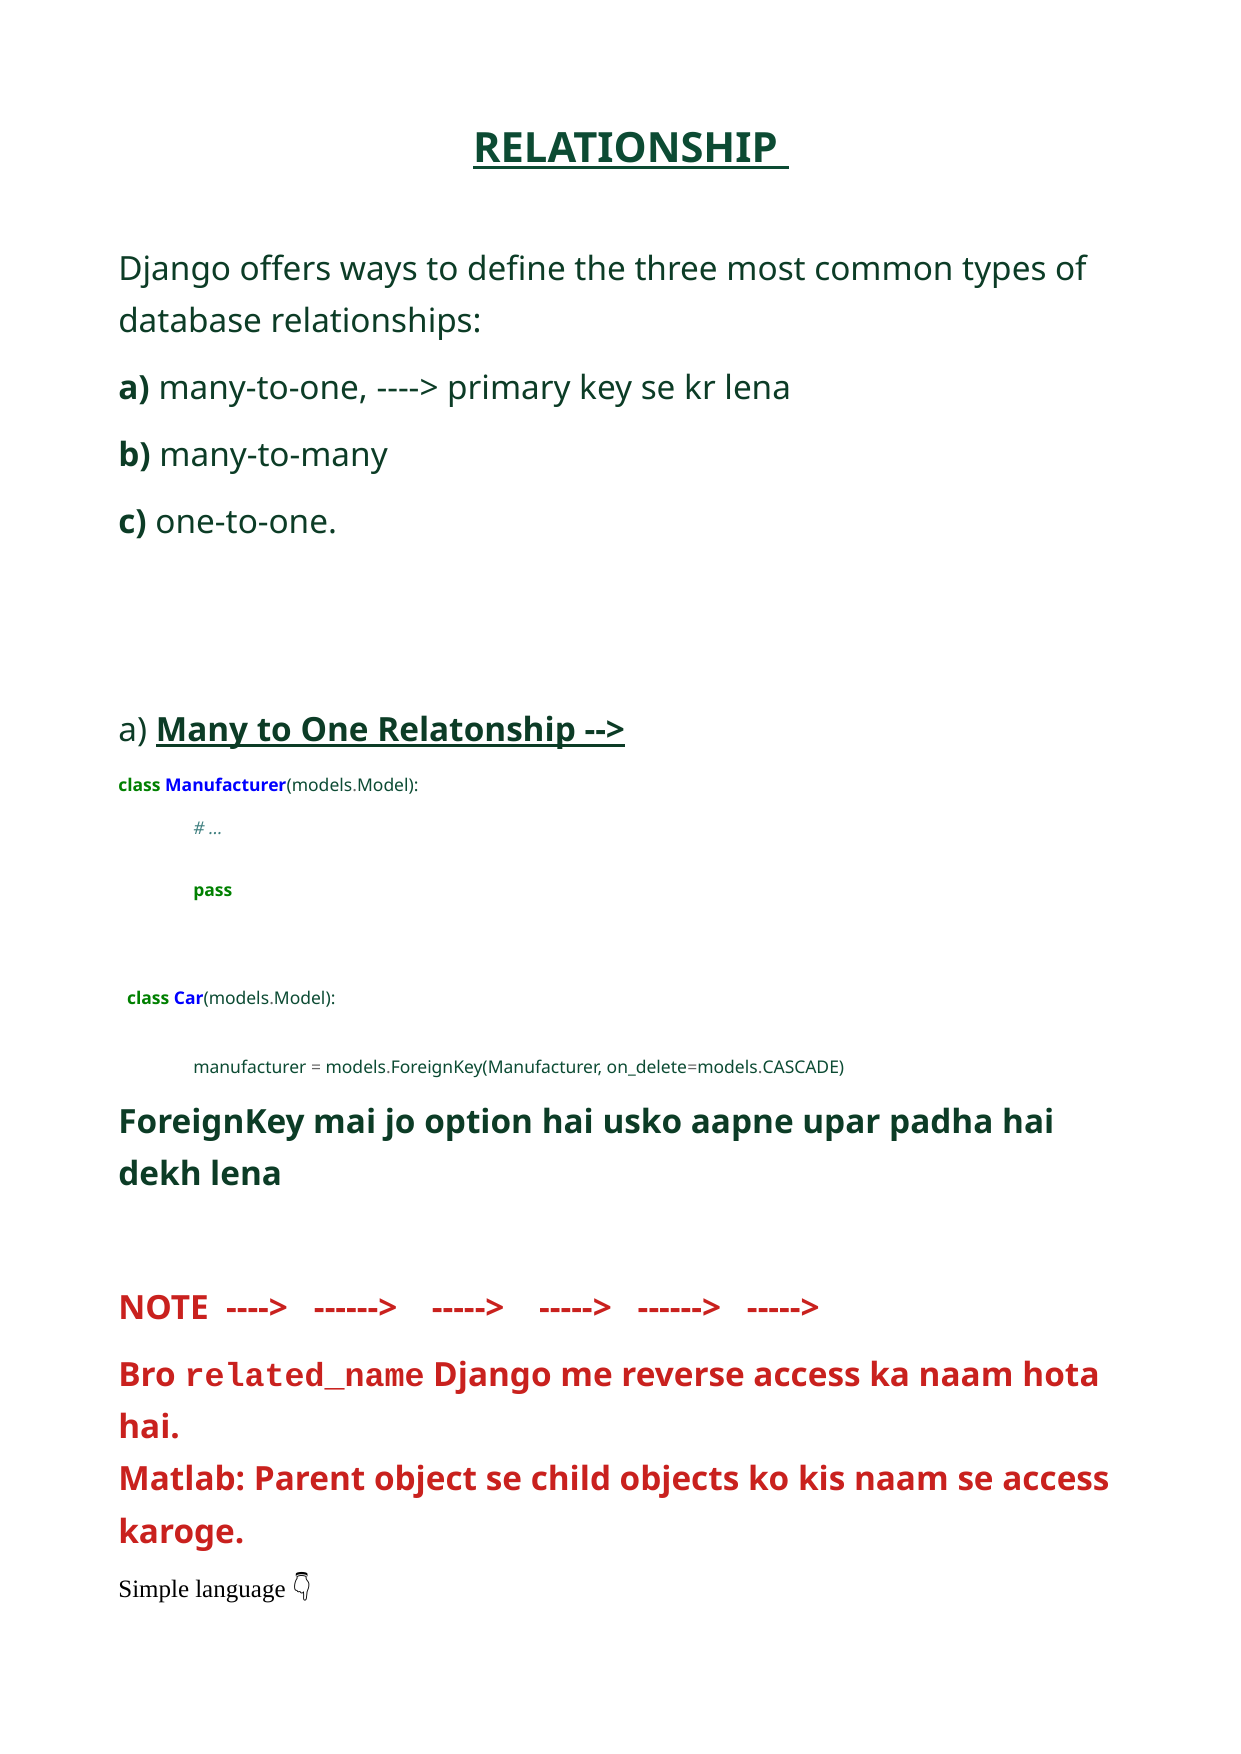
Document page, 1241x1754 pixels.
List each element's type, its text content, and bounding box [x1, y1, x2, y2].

text c) one-to-one. [118, 498, 1122, 543]
text Simple language 👇 [118, 1574, 1122, 1603]
text class Car(models.Model): [118, 969, 1122, 1014]
text ForeignKey mai jo option hai usko aapne upar padha hai dekh lena [118, 1098, 1122, 1196]
text # ... [143, 815, 1097, 840]
text manufacturer = models.ForeignKey(Manufacturer, on_delete=models.CASCADE) [143, 1054, 1097, 1079]
text Django offers ways to define the three most common types of database relationships: [118, 245, 1122, 343]
text a) many-to-one, ----> primary key se kr lena [118, 364, 1122, 409]
text class Manufacturer(models.Model): [118, 773, 1122, 797]
text Bro related_name Django me reverse access ka naam hota hai. Matlab: Parent object se child objects ko kis naam se access karoge. [118, 1351, 1122, 1553]
text b) many-to-many [118, 431, 1122, 476]
text RELATIONSHIP [118, 118, 1122, 175]
text NOTE ----> ------> -----> -----> ------> -----> [118, 1284, 1122, 1329]
text pass [143, 878, 1097, 903]
text a) Many to One Relatonship --> [118, 706, 1122, 751]
